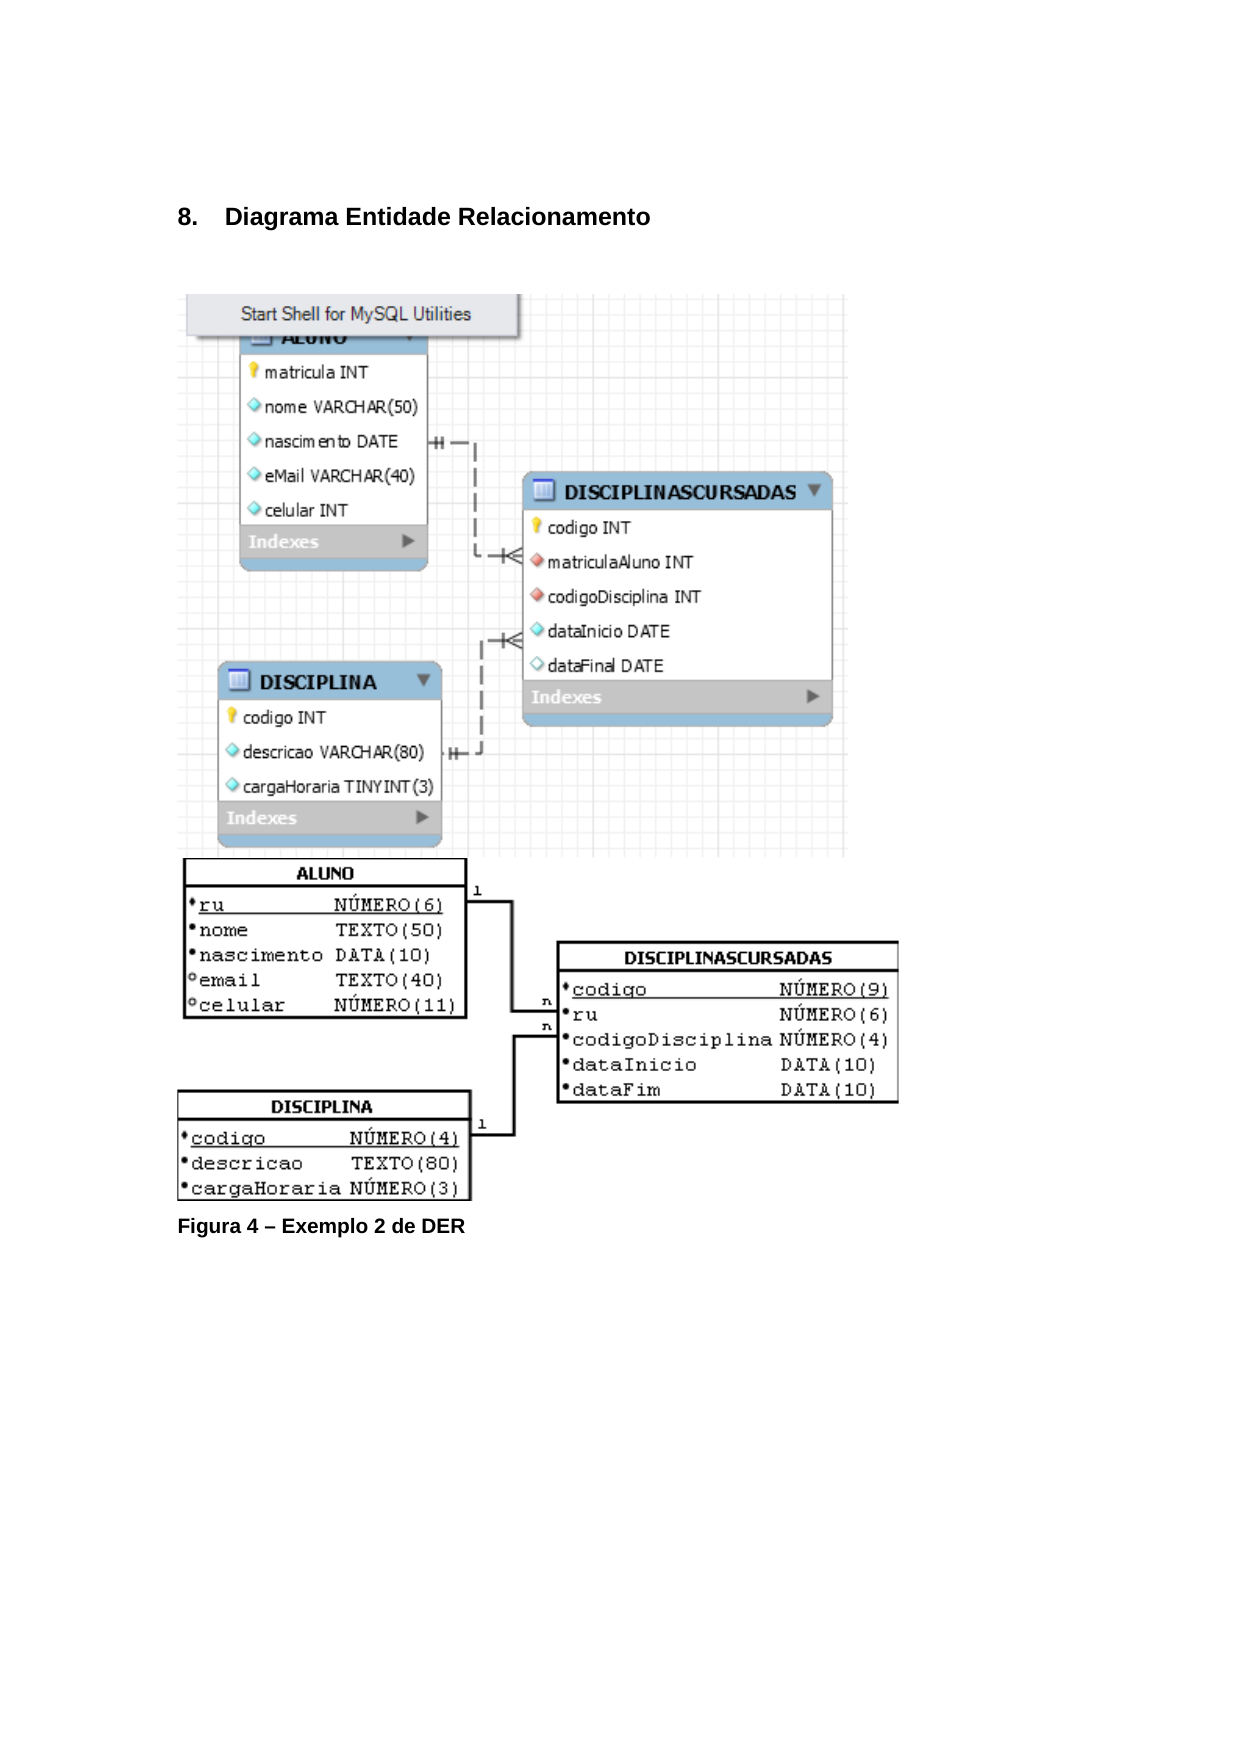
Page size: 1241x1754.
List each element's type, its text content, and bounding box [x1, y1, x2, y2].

subtitle Diagrama Entidade Relacionamento [177, 202, 1122, 233]
text Figura 4 – Exemplo 2 de DER [177, 1214, 1122, 1238]
picture [177, 294, 899, 1201]
